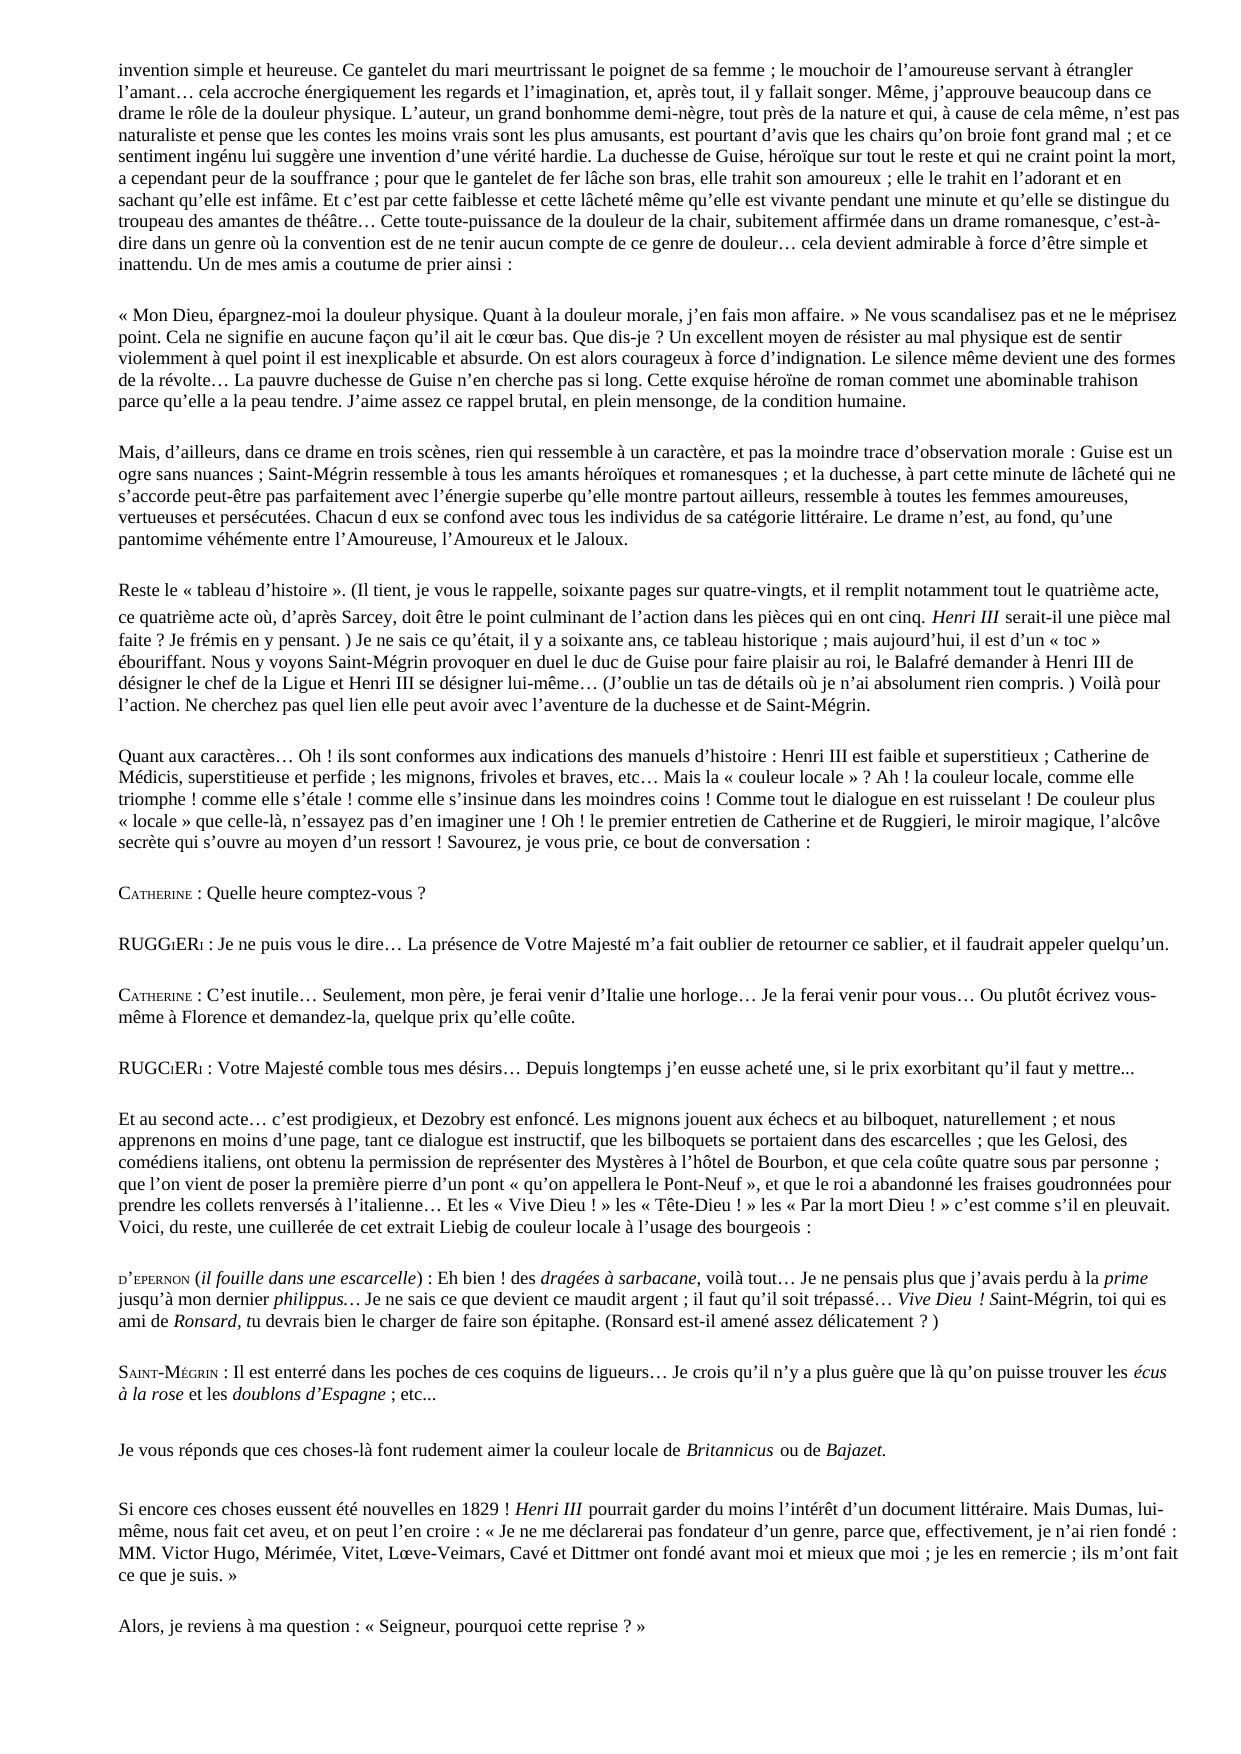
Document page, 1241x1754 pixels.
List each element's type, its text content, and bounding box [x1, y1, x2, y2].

text d’epernon (il fouille dans une escarcelle) : Eh bien ! des dragées à sarbacane, voilà tout… Je ne pensais plus que j’avais perdu à la prime jusqu’à mon dernier philippus… Je ne sais ce que devient ce maudit argent ; il faut qu’il soit trépassé… Vive Dieu ! Saint-Mégrin, toi qui es ami de Ronsard, tu devrais bien le charger de faire son épitaphe. (Ronsard est-il amené assez délicatement ? ) [118, 1267, 1181, 1331]
text Alors, je reviens à ma question : « Seigneur, pourquoi cette reprise ? » [118, 1614, 1181, 1636]
text Quant aux caractères… Oh ! ils sont conformes aux indications des manuels d’histoire : Henri III est faible et superstitieux ; Catherine de Médicis, superstitieuse et perfide ; les mignons, frivoles et braves, etc… Mais la « couleur locale » ? Ah ! la couleur locale, comme elle triomphe ! comme elle s’étale ! comme elle s’insinue dans les moindres coins ! Comme tout le dialogue en est ruisselant ! De couleur plus « locale » que celle-là, n’essayez pas d’en imaginer une ! Oh ! le premier entretien de Catherine et de Ruggieri, le miroir magique, l’alcôve secrète qui s’ouvre au moyen d’un ressort ! Savourez, je vous prie, ce bout de conversation : [118, 745, 1181, 853]
text Catherine : C’est inutile… Seulement, mon père, je ferai venir d’Italie une horloge… Je la ferai venir pour vous… Ou plutôt écrivez vous-même à Florence et demandez-la, quelque prix qu’elle coûte. [118, 984, 1181, 1027]
text Et au second acte… c’est prodigieux, et Dezobry est enfoncé. Les mignons jouent aux échecs et au bilboquet, naturellement ; et nous apprenons en moins d’une page, tant ce dialogue est instructif, que les bilboquets se portaient dans des escarcelles ; que les Gelosi, des comédiens italiens, ont obtenu la permission de représenter des Mystères à l’hôtel de Bourbon, et que cela coûte quatre sous par personne ; que l’on vient de poser la première pierre d’un pont « qu’on appellera le Pont-Neuf », et que le roi a abandonné les fraises goudronnées pour prendre les collets renversés à l’italienne… Et les « Vive Dieu ! » les « Tête-Dieu ! » les « Par la mort Dieu ! » c’est comme s’il en pleuvait. Voici, du reste, une cuillerée de cet extrait Liebig de couleur locale à l’usage des bourgeois : [118, 1108, 1181, 1237]
text Je vous réponds que ces choses-là font rudement aimer la couleur locale de Britannicus ou de Bajazet. [118, 1433, 1181, 1462]
text Catherine : Quelle heure comptez-vous ? [118, 882, 1181, 904]
text RUGCiERi : Votre Majesté comble tous mes désirs… Depuis longtemps j’en eusse acheté une, si le prix exorbitant qu’il faut y mettre... [118, 1057, 1181, 1078]
text Saint-Mégrin : Il est enterré dans les poches de ces coquins de ligueurs… Je crois qu’il n’y a plus guère que là qu’on puisse trouver les écus à la rose et les doublons d’Espagne ; etc... [118, 1361, 1181, 1404]
text RUGGiERi : Je ne puis vous le dire… La présence de Votre Majesté m’a fait oublier de retourner ce sablier, et il faudrait appeler quelqu’un. [118, 933, 1181, 955]
text « Mon Dieu, épargnez-moi la douleur physique. Quant à la douleur morale, j’en fais mon affaire. » Ne vous scandalisez pas et ne le méprisez point. Cela ne signifie en aucune façon qu’il ait le cœur bas. Que dis-je ? Un excellent moyen de résister au mal physique est de sentir violemment à quel point il est inexplicable et absurde. On est alors courageux à force d’indignation. Le silence même devient une des formes de la révolte… La pauvre duchesse de Guise n’en cherche pas si long. Cette exquise héroïne de roman commet une abominable trahison parce qu’elle a la peau tendre. J’aime assez ce rappel brutal, en plein mensonge, de la condition humaine. [118, 304, 1181, 412]
text Reste le « tableau d’histoire ». (Il tient, je vous le rappelle, soixante pages sur quatre-vingts, et il remplit notamment tout le quatrième acte, ce quatrième acte où, d’après Sarcey, doit être le point culminant de l’action dans les pièces qui en ont cinq. Henri III serait-il une pièce mal faite ? Je frémis en y pensant. ) Je ne sais ce qu’était, il y a soixante ans, ce tableau historique ; mais aujourd’hui, il est d’un « toc » ébouriffant. Nous y voyons Saint-Mégrin provoquer en duel le duc de Guise pour faire plaisir au roi, le Balafré demander à Henri III de désigner le chef de la Ligue et Henri III se désigner lui-même… (J’oublie un tas de détails où je n’ai absolument rien compris. ) Voilà pour l’action. Ne cherchez pas quel lien elle peut avoir avec l’aventure de la duchesse et de Saint-Mégrin. [118, 579, 1181, 715]
text Si encore ces choses eussent été nouvelles en 1829 ! Henri III pourrait garder du moins l’intérêt d’un document littéraire. Mais Dumas, lui-même, nous fait cet aveu, et on peut l’en croire : « Je ne me déclarerai pas fondateur d’un genre, parce que, effectivement, je n’ai rien fondé : MM. Victor Hugo, Mérimée, Vitet, Lœve-Veimars, Cavé et Dittmer ont fondé avant moi et mieux que moi ; je les en remercie ; ils m’ont fait ce que je suis. » [118, 1492, 1181, 1585]
text Mais, d’ailleurs, dans ce drame en trois scènes, rien qui ressemble à un caractère, et pas la moindre trace d’observation morale : Guise est un ogre sans nuances ; Saint-Mégrin ressemble à tous les amants héroïques et romanesques ; et la duchesse, à part cette minute de lâcheté qui ne s’accorde peut-être pas parfaitement avec l’énergie superbe qu’elle montre partout ailleurs, ressemble à toutes les femmes amoureuses, vertueuses et persécutées. Chacun d eux se confond avec tous les individus de sa catégorie littéraire. Le drame n’est, au fond, qu’une pantomime véhémente entre l’Amoureuse, l’Amoureux et le Jaloux. [118, 441, 1181, 549]
text invention simple et heureuse. Ce gantelet du mari meurtrissant le poignet de sa femme ; le mouchoir de l’amoureuse servant à étrangler l’amant… cela accroche énergiquement les regards et l’imagination, et, après tout, il y fallait songer. Même, j’approuve beaucoup dans ce drame le rôle de la douleur physique. L’auteur, un grand bonhomme demi-nègre, tout près de la nature et qui, à cause de cela même, n’est pas naturaliste et pense que les contes les moins vrais sont les plus amusants, est pourtant d’avis que les chairs qu’on broie font grand mal ; et ce sentiment ingénu lui suggère une invention d’une vérité hardie. La duchesse de Guise, héroïque sur tout le reste et qui ne craint point la mort, a cependant peur de la souffrance ; pour que le gantelet de fer lâche son bras, elle trahit son amoureux ; elle le trahit en l’adorant et en sachant qu’elle est infâme. Et c’est par cette faiblesse et cette lâcheté même qu’elle est vivante pendant une minute et qu’elle se distingue du troupeau des amantes de théâtre… Cette toute-puissance de la douleur de la chair, subitement affirmée dans un drame romanesque, c’est-à-dire dans un genre où la convention est de ne tenir aucun compte de ce genre de douleur… cela devient admirable à force d’être simple et inattendu. Un de mes amis a coutume de prier ainsi : [118, 59, 1181, 275]
